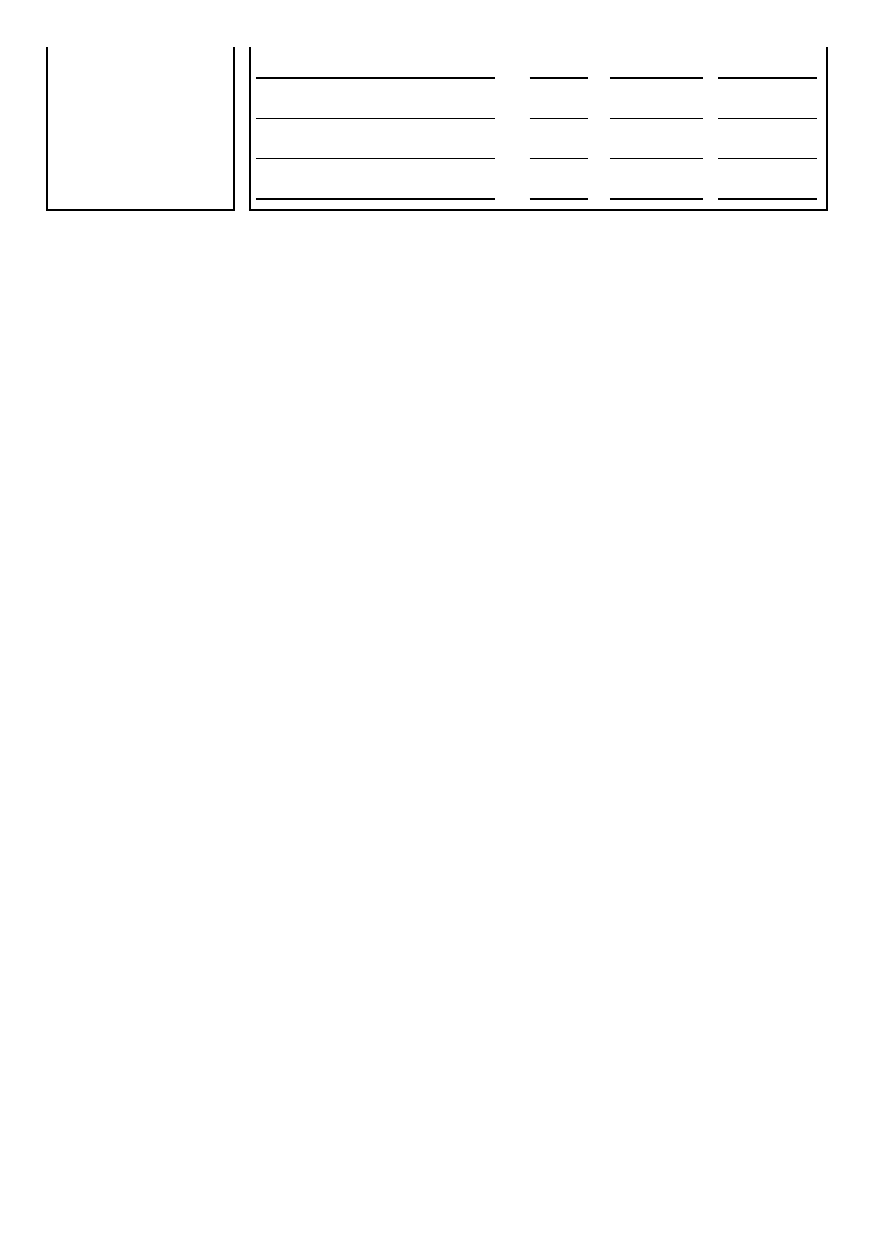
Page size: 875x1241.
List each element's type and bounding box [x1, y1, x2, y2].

table_cell [712, 47, 826, 88]
table_cell [712, 168, 826, 208]
table_cell [524, 168, 604, 208]
table_cell [604, 128, 712, 168]
table_cell [604, 47, 712, 88]
table_cell [48, 47, 233, 88]
table_cell [251, 47, 523, 88]
table_cell [48, 88, 233, 128]
table_cell [524, 47, 604, 88]
table_cell [604, 88, 712, 128]
table_cell [251, 88, 523, 128]
table_cell [251, 168, 523, 208]
table_cell [524, 88, 604, 128]
table_cell [712, 88, 826, 128]
table_cell [524, 128, 604, 168]
table_cell [48, 168, 233, 208]
table_cell [48, 128, 233, 168]
table_cell [235, 47, 249, 208]
table_cell [604, 168, 712, 208]
table_cell [251, 128, 523, 168]
table_cell [712, 128, 826, 168]
